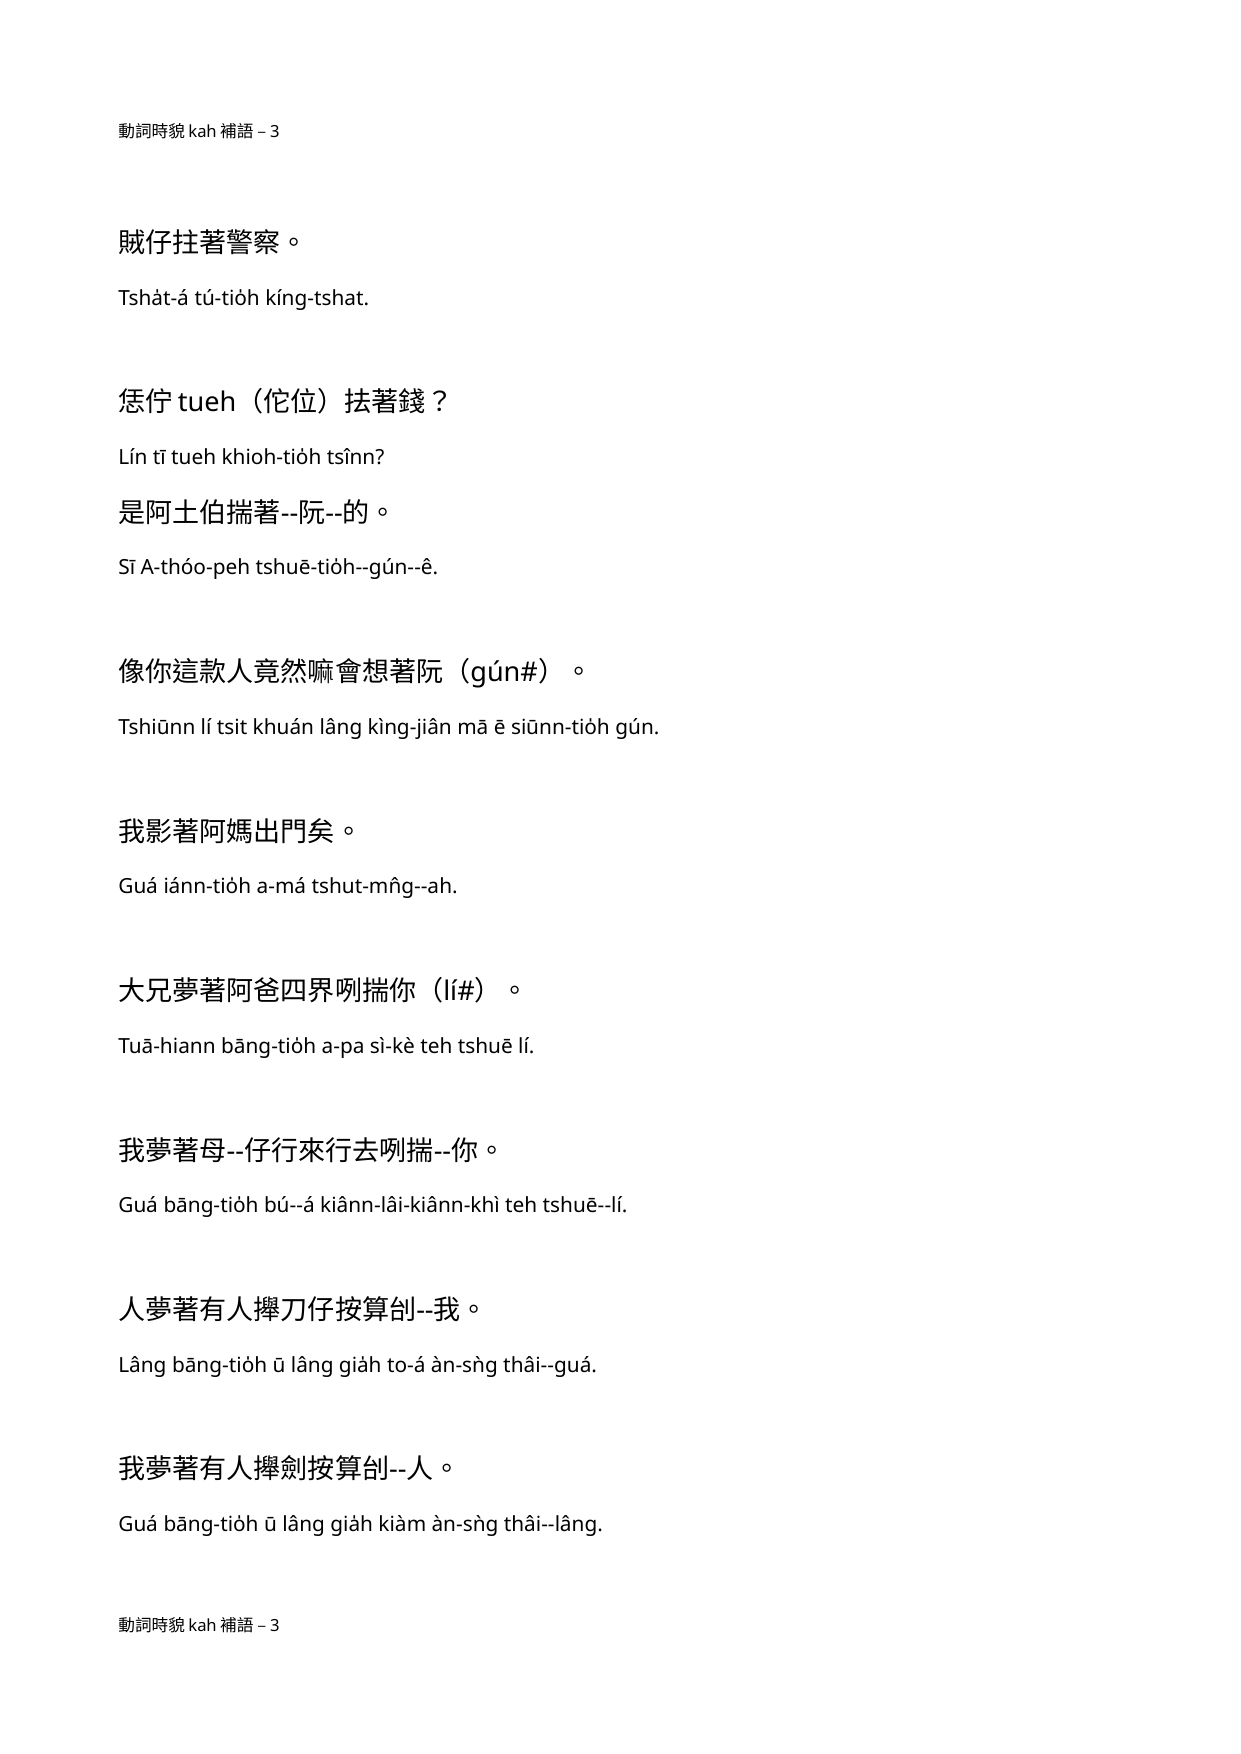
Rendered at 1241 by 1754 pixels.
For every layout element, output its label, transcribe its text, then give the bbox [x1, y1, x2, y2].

text Guá iánn-tio̍h a-má tshut-mn̂g--ah. [118, 871, 1122, 900]
text Sī A-thóo-peh tshuē-tio̍h--gún--ê. [118, 552, 1122, 581]
text Tshiūnn lí tsit khuán lâng kìng-jiân mā ē siūnn-tio̍h gún. [118, 712, 1122, 740]
text Guá bāng-tio̍h ū lâng gia̍h kiàm àn-sǹg thâi--lâng. [118, 1509, 1122, 1538]
text 是阿土伯揣著--阮--的。 [118, 491, 1122, 530]
text Tsha̍t-á tú-tio̍h kíng-tshat. [118, 283, 1122, 311]
text 賊仔拄著警察。 [118, 221, 1122, 260]
text 像你這款人竟然嘛會想著阮（gún#）。 [118, 650, 1122, 689]
text Tuā-hiann bāng-tio̍h a-pa sì-kè teh tshuē lí. [118, 1031, 1122, 1059]
text 恁佇tueh（佗位）抾著錢？ [118, 380, 1122, 420]
text 我夢著有人攑劍按算刣--人。 [118, 1447, 1122, 1487]
text Lín tī tueh khioh-tio̍h tsînn? [118, 442, 1122, 471]
text 我影著阿媽出門矣。 [118, 810, 1122, 849]
text 人夢著有人攑刀仔按算刣--我。 [118, 1288, 1122, 1327]
text 大兄夢著阿爸四界咧揣你（lí#）。 [118, 969, 1122, 1008]
text 我夢著母--仔行來行去咧揣--你。 [118, 1128, 1122, 1168]
text Lâng bāng-tio̍h ū lâng gia̍h to-á àn-sǹg thâi--guá. [118, 1350, 1122, 1378]
text Guá bāng-tio̍h bú--á kiânn-lâi-kiânn-khì teh tshuē--lí. [118, 1190, 1122, 1219]
